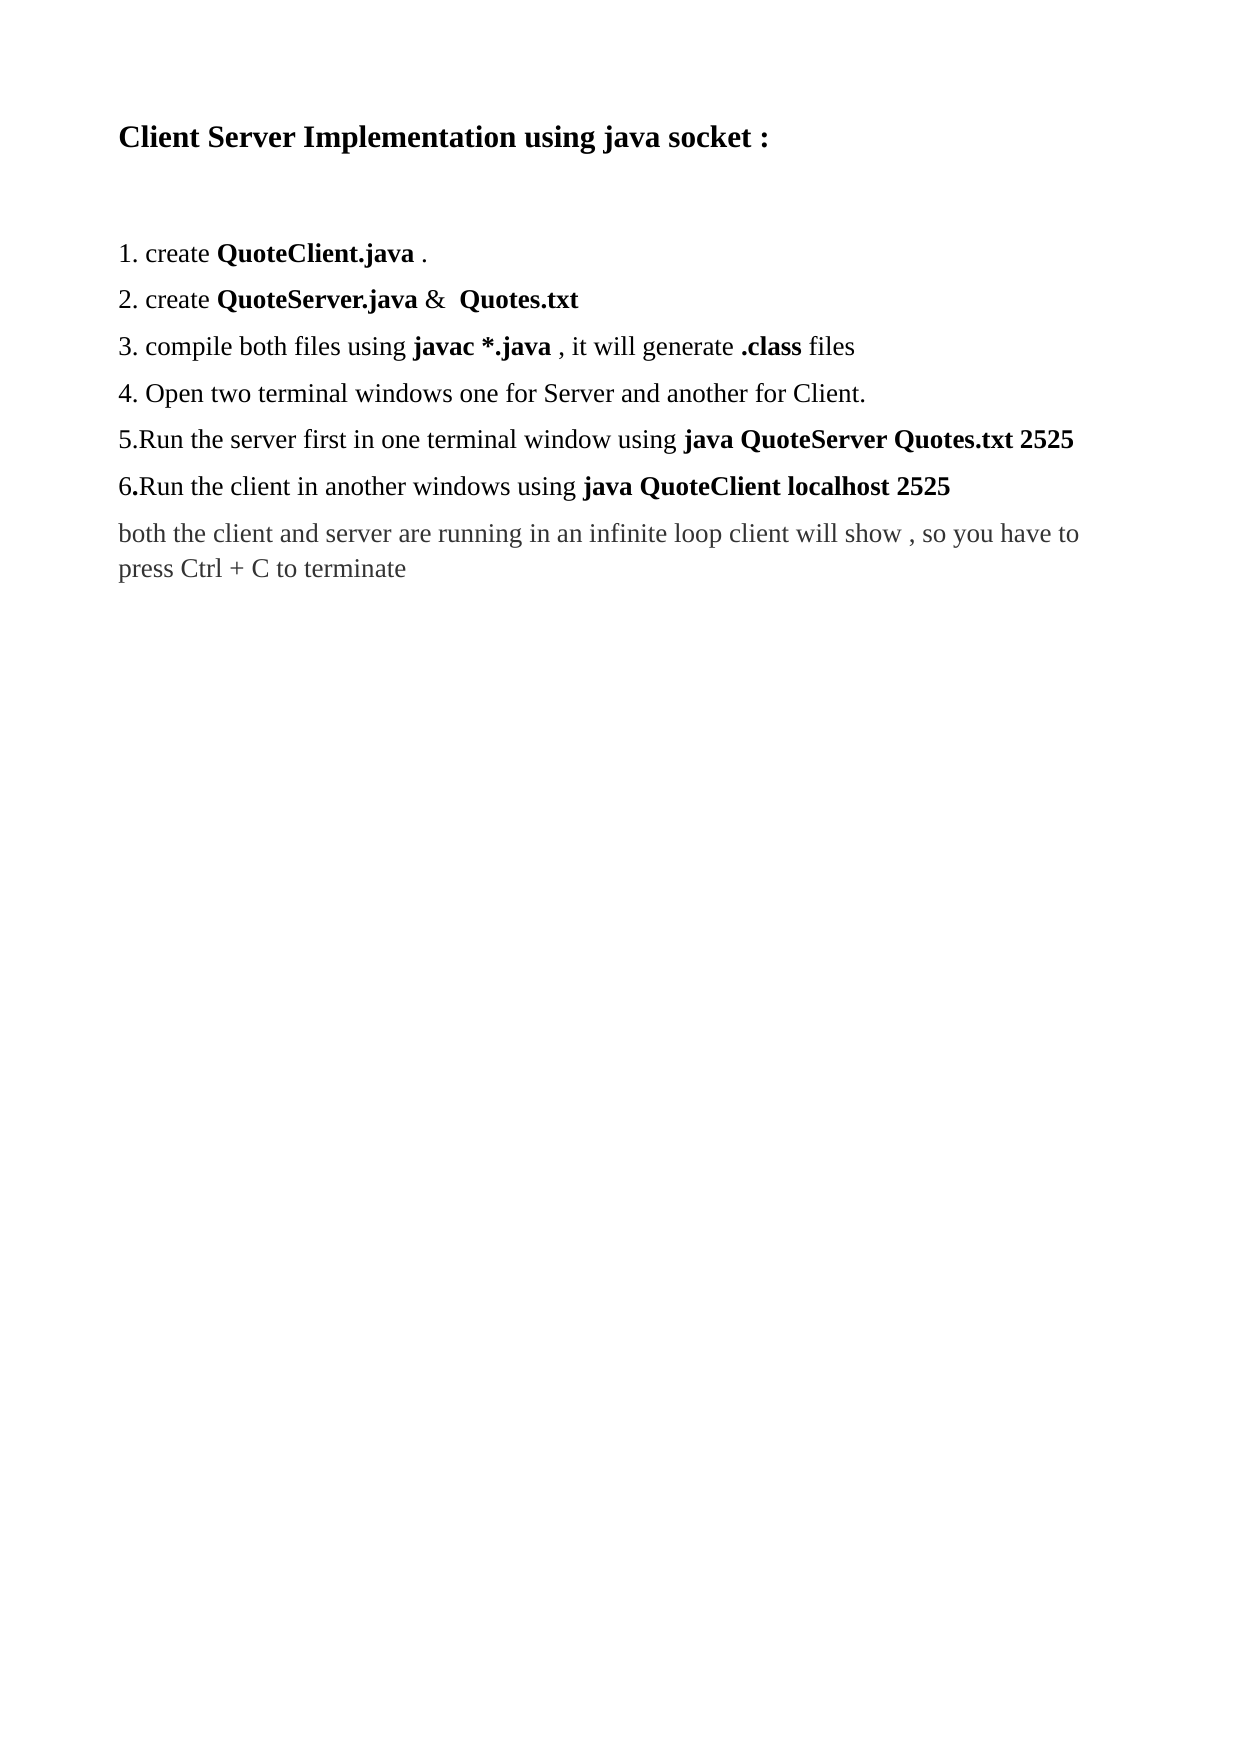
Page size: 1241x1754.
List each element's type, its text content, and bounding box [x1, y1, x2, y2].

text both the client and server are running in an infinite loop client will show , so you have to press Ctrl + C to terminate [118, 517, 1122, 583]
text 4. Open two terminal windows one for Server and another for Client. [118, 377, 1122, 408]
text 6.Run the client in another windows using java QuoteClient localhost 2525 [118, 470, 1122, 501]
text 1. create QuoteClient.java . [118, 237, 1122, 268]
text 2. create QuoteServer.java & Quotes.txt [118, 283, 1122, 314]
text 3. compile both files using javac *.java , it will generate .class files [118, 330, 1122, 361]
text Client Server Implementation using java socket : [118, 118, 1122, 154]
text 5.Run the server first in one terminal window using java QuoteServer Quotes.txt 2525 [118, 423, 1122, 454]
